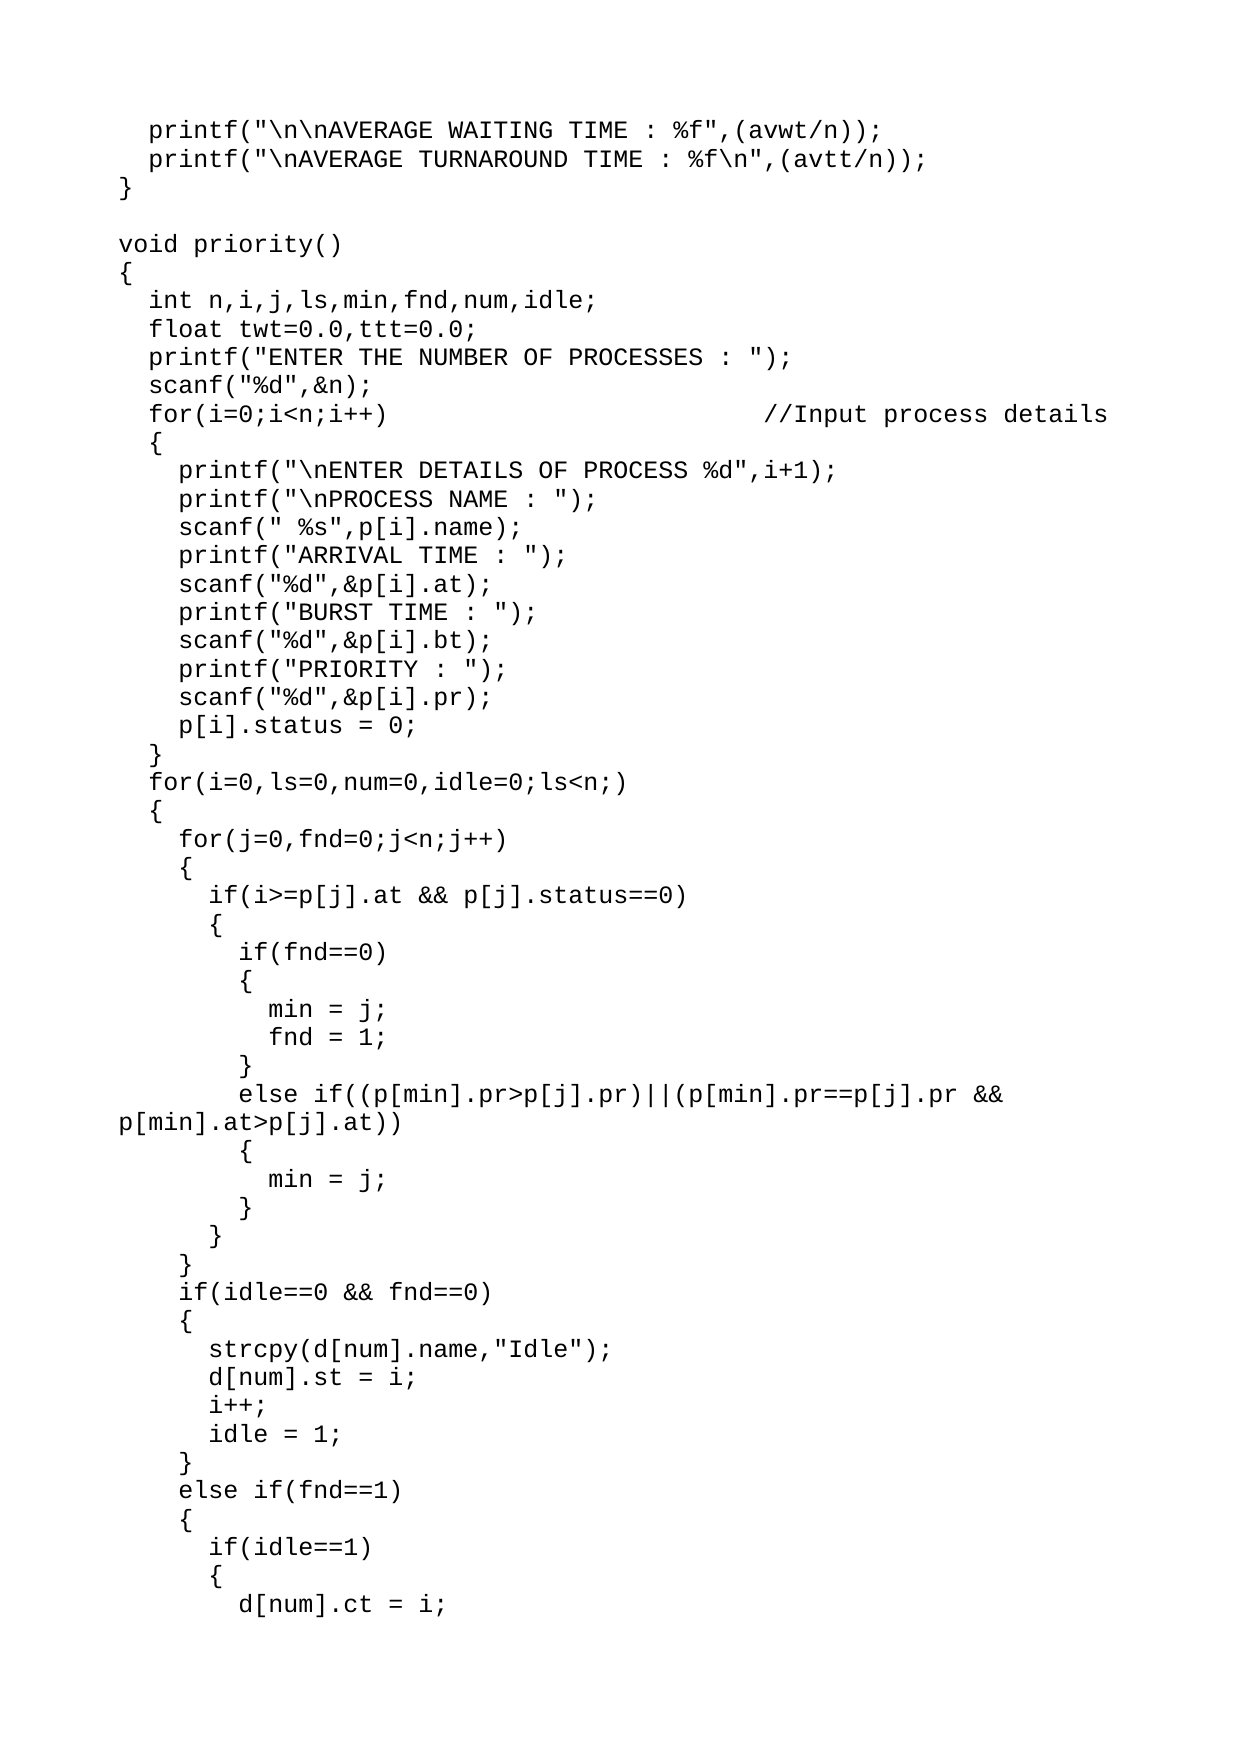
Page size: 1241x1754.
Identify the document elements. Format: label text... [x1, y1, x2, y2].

text void priority() [118, 231, 1122, 260]
text } [118, 1450, 1122, 1478]
text } [118, 741, 1122, 770]
text printf("BURST TIME : "); [118, 600, 1122, 628]
text if(idle==0 && fnd==0) [118, 1280, 1122, 1308]
text scanf("%d",&p[i].at); [118, 571, 1122, 600]
text for(j=0,fnd=0;j<n;j++) [118, 826, 1122, 855]
text min = j; [118, 1166, 1122, 1195]
text } [118, 1251, 1122, 1280]
text { [118, 1308, 1122, 1336]
text if(i>=p[j].at && p[j].status==0) [118, 883, 1122, 911]
text int n,i,j,ls,min,fnd,num,idle; [118, 288, 1122, 316]
text printf("\nPROCESS NAME : "); [118, 486, 1122, 515]
text { [118, 1506, 1122, 1535]
text { [118, 1138, 1122, 1166]
text d[num].ct = i; [118, 1591, 1122, 1620]
text } [118, 175, 1122, 203]
text float twt=0.0,ttt=0.0; [118, 316, 1122, 345]
text } [118, 1053, 1122, 1081]
text strcpy(d[num].name,"Idle"); [118, 1336, 1122, 1365]
text { [118, 430, 1122, 458]
text printf("\nENTER DETAILS OF PROCESS %d",i+1); [118, 458, 1122, 486]
text idle = 1; [118, 1421, 1122, 1450]
text printf("ARRIVAL TIME : "); [118, 543, 1122, 571]
text fnd = 1; [118, 1025, 1122, 1053]
text printf("\nAVERAGE TURNAROUND TIME : %f\n",(avtt/n)); [118, 146, 1122, 175]
text scanf("%d",&p[i].bt); [118, 628, 1122, 656]
text { [118, 260, 1122, 288]
text } [118, 1195, 1122, 1223]
text scanf("%d",&n); [118, 373, 1122, 401]
text { [118, 968, 1122, 996]
text { [118, 798, 1122, 826]
text scanf("%d",&p[i].pr); [118, 685, 1122, 713]
text { [118, 911, 1122, 940]
text else if((p[min].pr>p[j].pr)||(p[min].pr==p[j].pr && p[min].at>p[j].at)) [118, 1081, 1122, 1138]
text printf("ENTER THE NUMBER OF PROCESSES : "); [118, 345, 1122, 373]
text min = j; [118, 996, 1122, 1025]
text else if(fnd==1) [118, 1478, 1122, 1506]
text if(fnd==0) [118, 940, 1122, 968]
text printf("\n\nAVERAGE WAITING TIME : %f",(avwt/n)); [118, 118, 1122, 146]
text p[i].status = 0; [118, 713, 1122, 741]
text printf("PRIORITY : "); [118, 656, 1122, 685]
text } [118, 1223, 1122, 1251]
text i++; [118, 1393, 1122, 1421]
text for(i=0;i<n;i++) //Input process details [118, 401, 1122, 430]
text for(i=0,ls=0,num=0,idle=0;ls<n;) [118, 770, 1122, 798]
text d[num].st = i; [118, 1365, 1122, 1393]
text if(idle==1) [118, 1535, 1122, 1563]
text scanf(" %s",p[i].name); [118, 515, 1122, 543]
text { [118, 855, 1122, 883]
text { [118, 1563, 1122, 1591]
